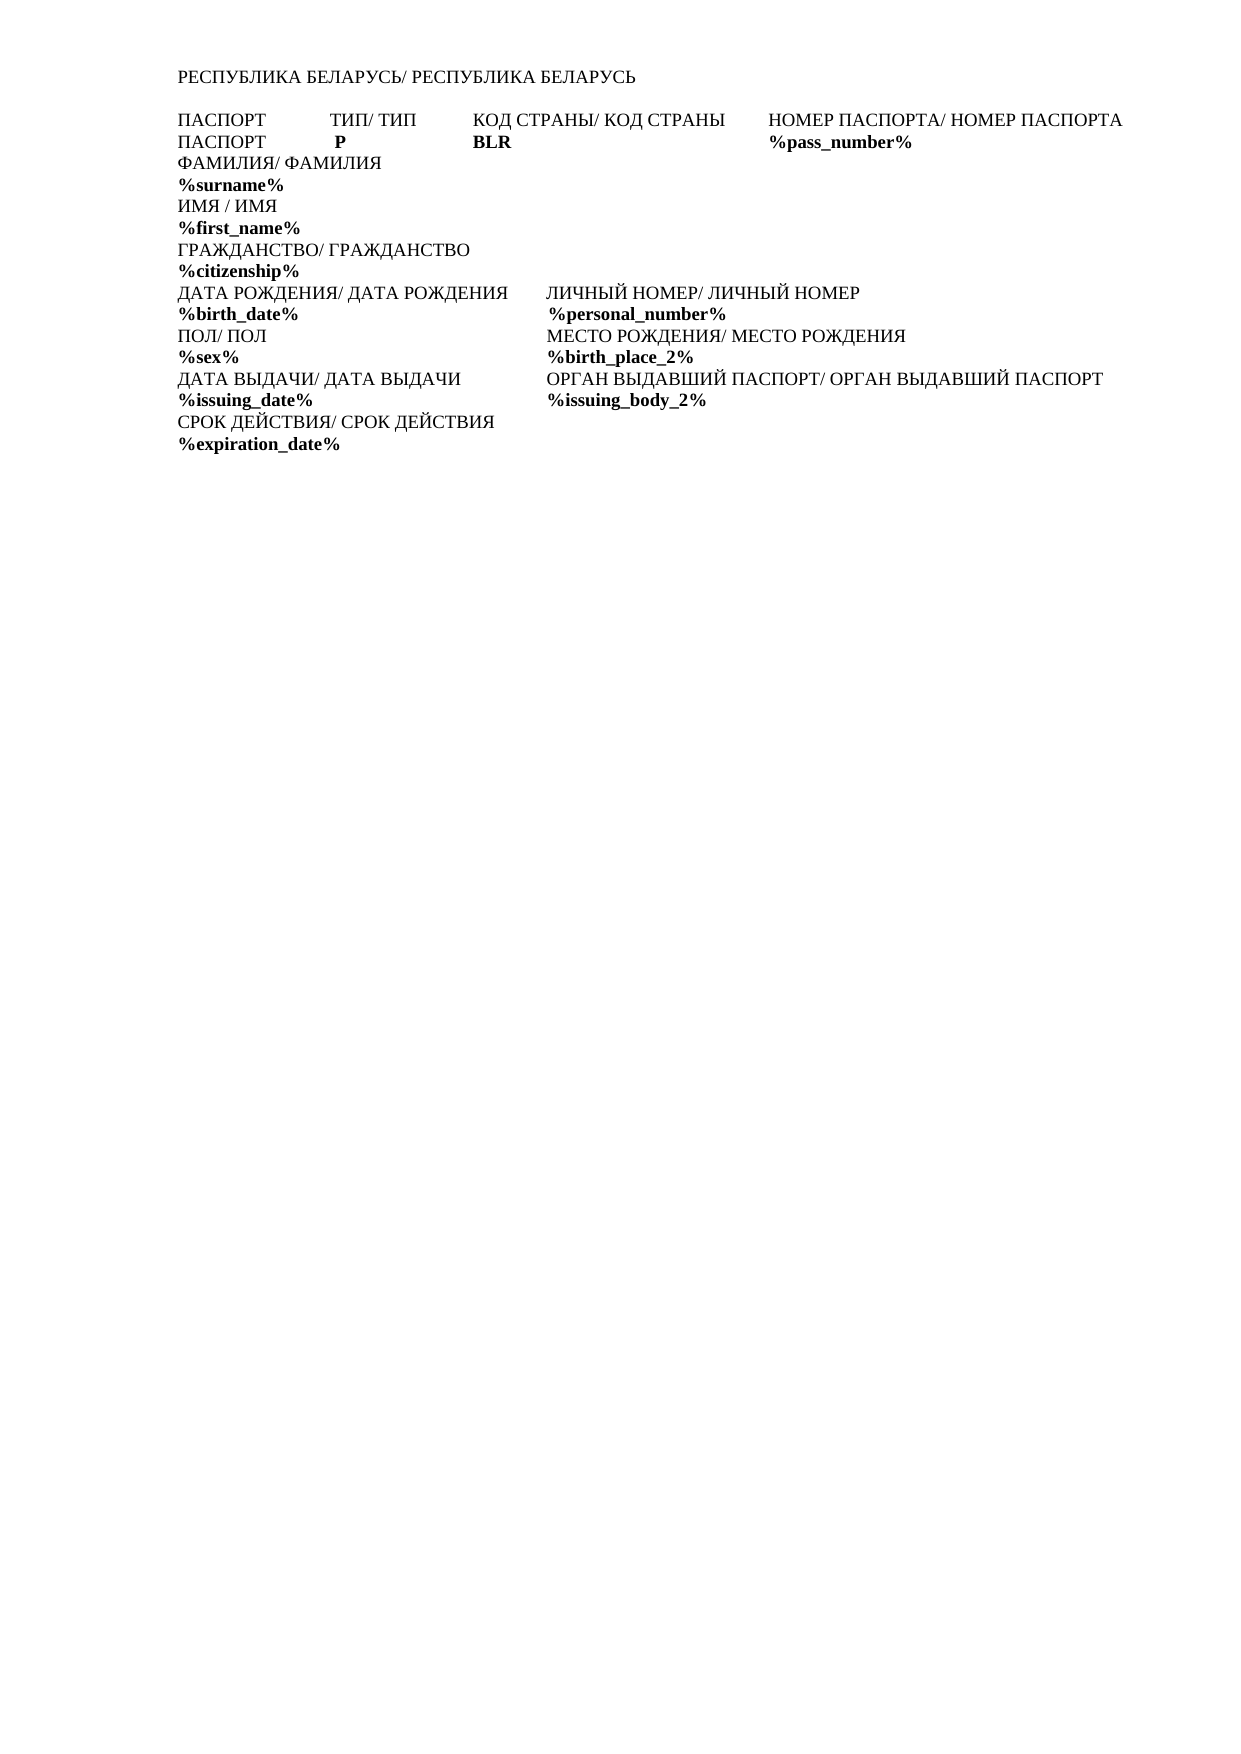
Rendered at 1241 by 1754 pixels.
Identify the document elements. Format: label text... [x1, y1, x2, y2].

text %first_name% [177, 217, 1152, 238]
text РЕСПУБЛИКА БЕЛАРУСЬ/ РЕСПУБЛИКА БЕЛАРУСЬ [177, 66, 1152, 87]
text %expiration_date% [177, 432, 1152, 454]
text %birth_date% %personal_number% [177, 303, 1152, 325]
text СРОК ДЕЙСТВИЯ/ СРОК ДЕЙСТВИЯ [177, 411, 1152, 432]
text ПОЛ/ ПОЛ МЕСТО РОЖДЕНИЯ/ МЕСТО РОЖДЕНИЯ [177, 325, 1152, 346]
text %surname% [177, 174, 1152, 195]
text ДАТА РОЖДЕНИЯ/ ДАТА РОЖДЕНИЯ ЛИЧНЫЙ НОМЕР/ ЛИЧНЫЙ НОМЕР [177, 282, 1181, 303]
text ФАМИЛИЯ/ ФАМИЛИЯ [177, 152, 1152, 174]
text %issuing_date% %issuing_body_2% [177, 389, 1152, 411]
text %citizenship% [177, 260, 1152, 282]
text ДАТА ВЫДАЧИ/ ДАТА ВЫДАЧИ ОРГАН ВЫДАВШИЙ ПАСПОРТ/ ОРГАН ВЫДАВШИЙ ПАСПОРТ [177, 368, 1152, 389]
text ПАСПОРТ P BLR %pass_number% [177, 131, 1152, 152]
text ГРАЖДАНСТВО/ ГРАЖДАНСТВО [177, 238, 1152, 260]
text %sex% %birth_place_2% [177, 346, 1152, 368]
text ИМЯ / ИМЯ [177, 195, 1152, 217]
text ПАСПОРТ ТИП/ ТИП КОД СТРАНЫ/ КОД СТРАНЫ НОМЕР ПАСПОРТА/ НОМЕР ПАСПОРТА [177, 109, 1167, 131]
